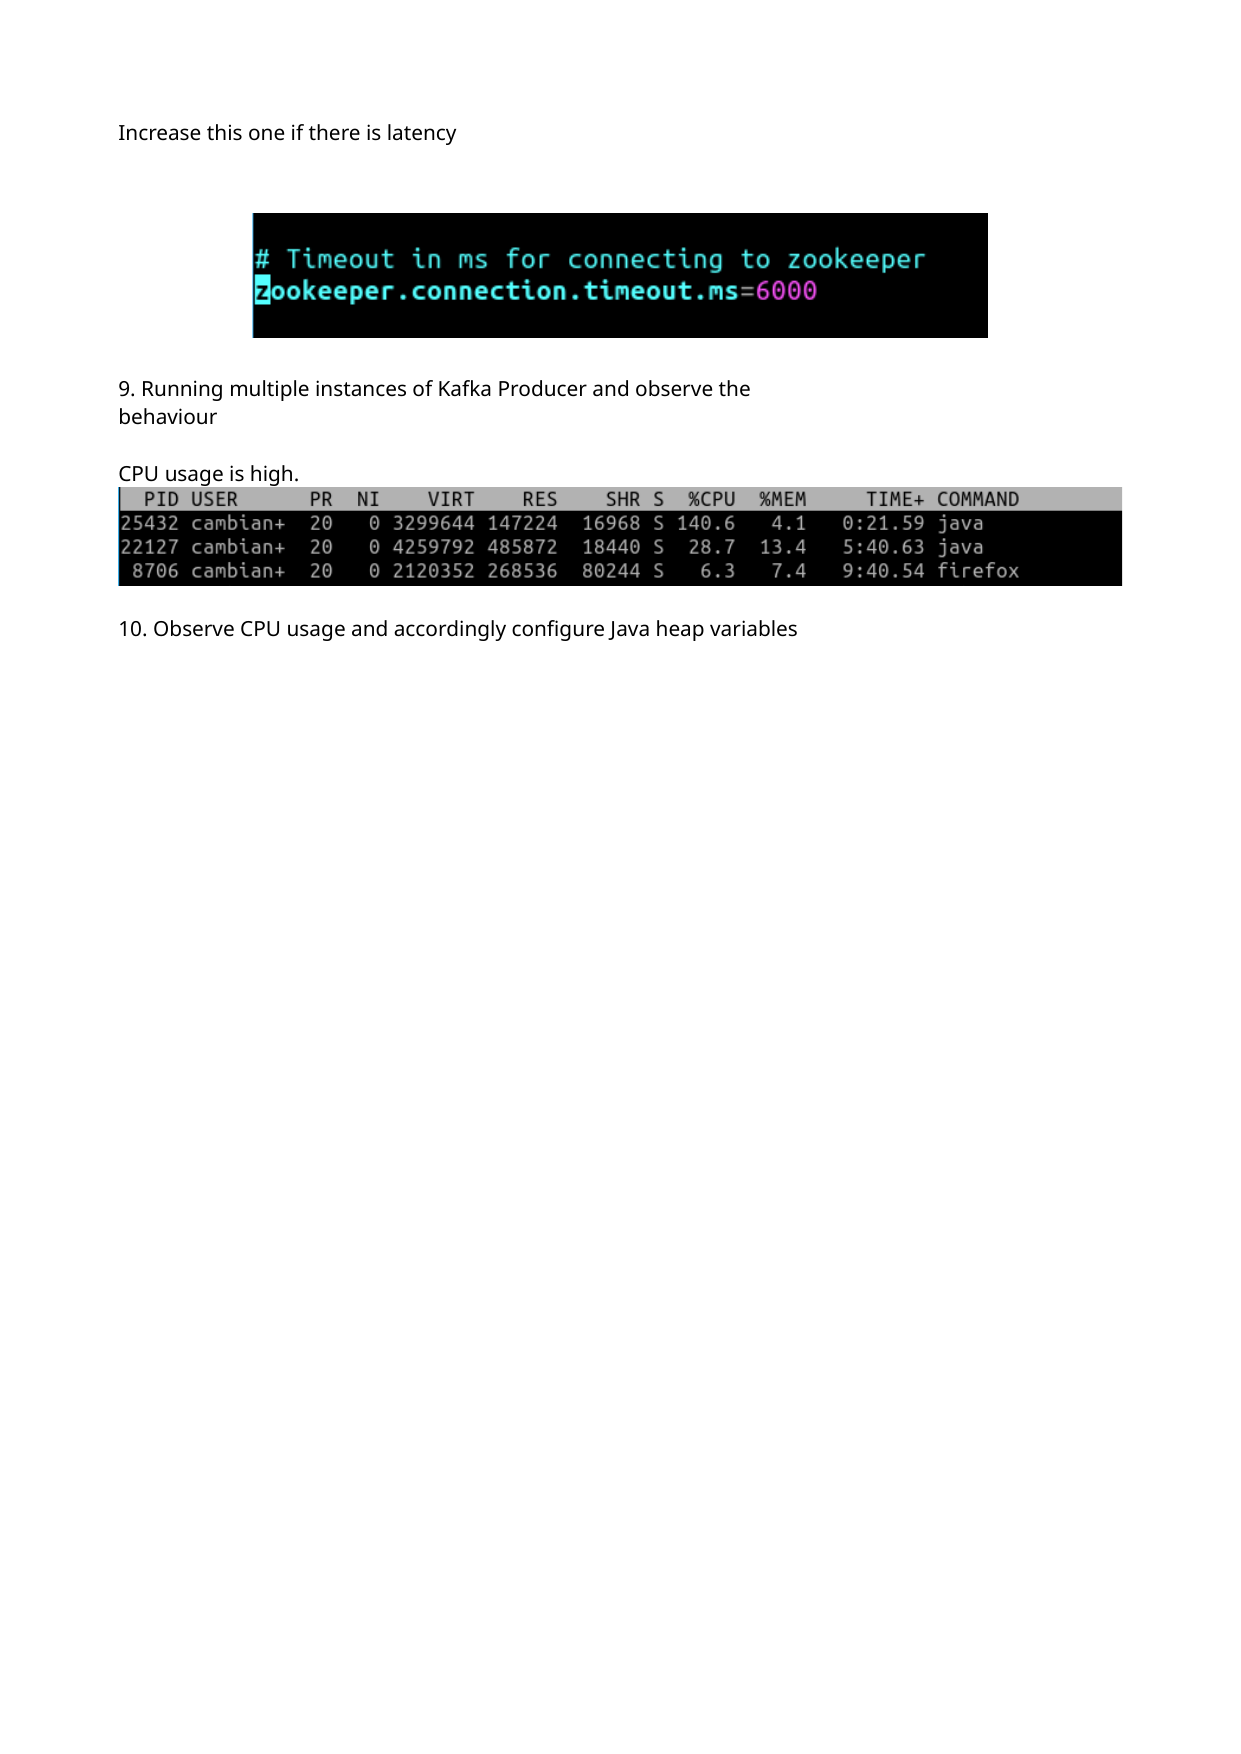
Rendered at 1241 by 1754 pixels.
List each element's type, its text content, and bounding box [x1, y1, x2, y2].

text 9. Running multiple instances of Kafka Producer and observe the [118, 374, 1122, 402]
text 10. Observe CPU usage and accordingly configure Java heap variables [118, 614, 1122, 643]
text behaviour [118, 402, 1122, 431]
text Increase this one if there is latency [118, 118, 1122, 147]
picture [252, 213, 988, 338]
picture [118, 487, 1123, 586]
text CPU usage is high. [118, 459, 1122, 487]
